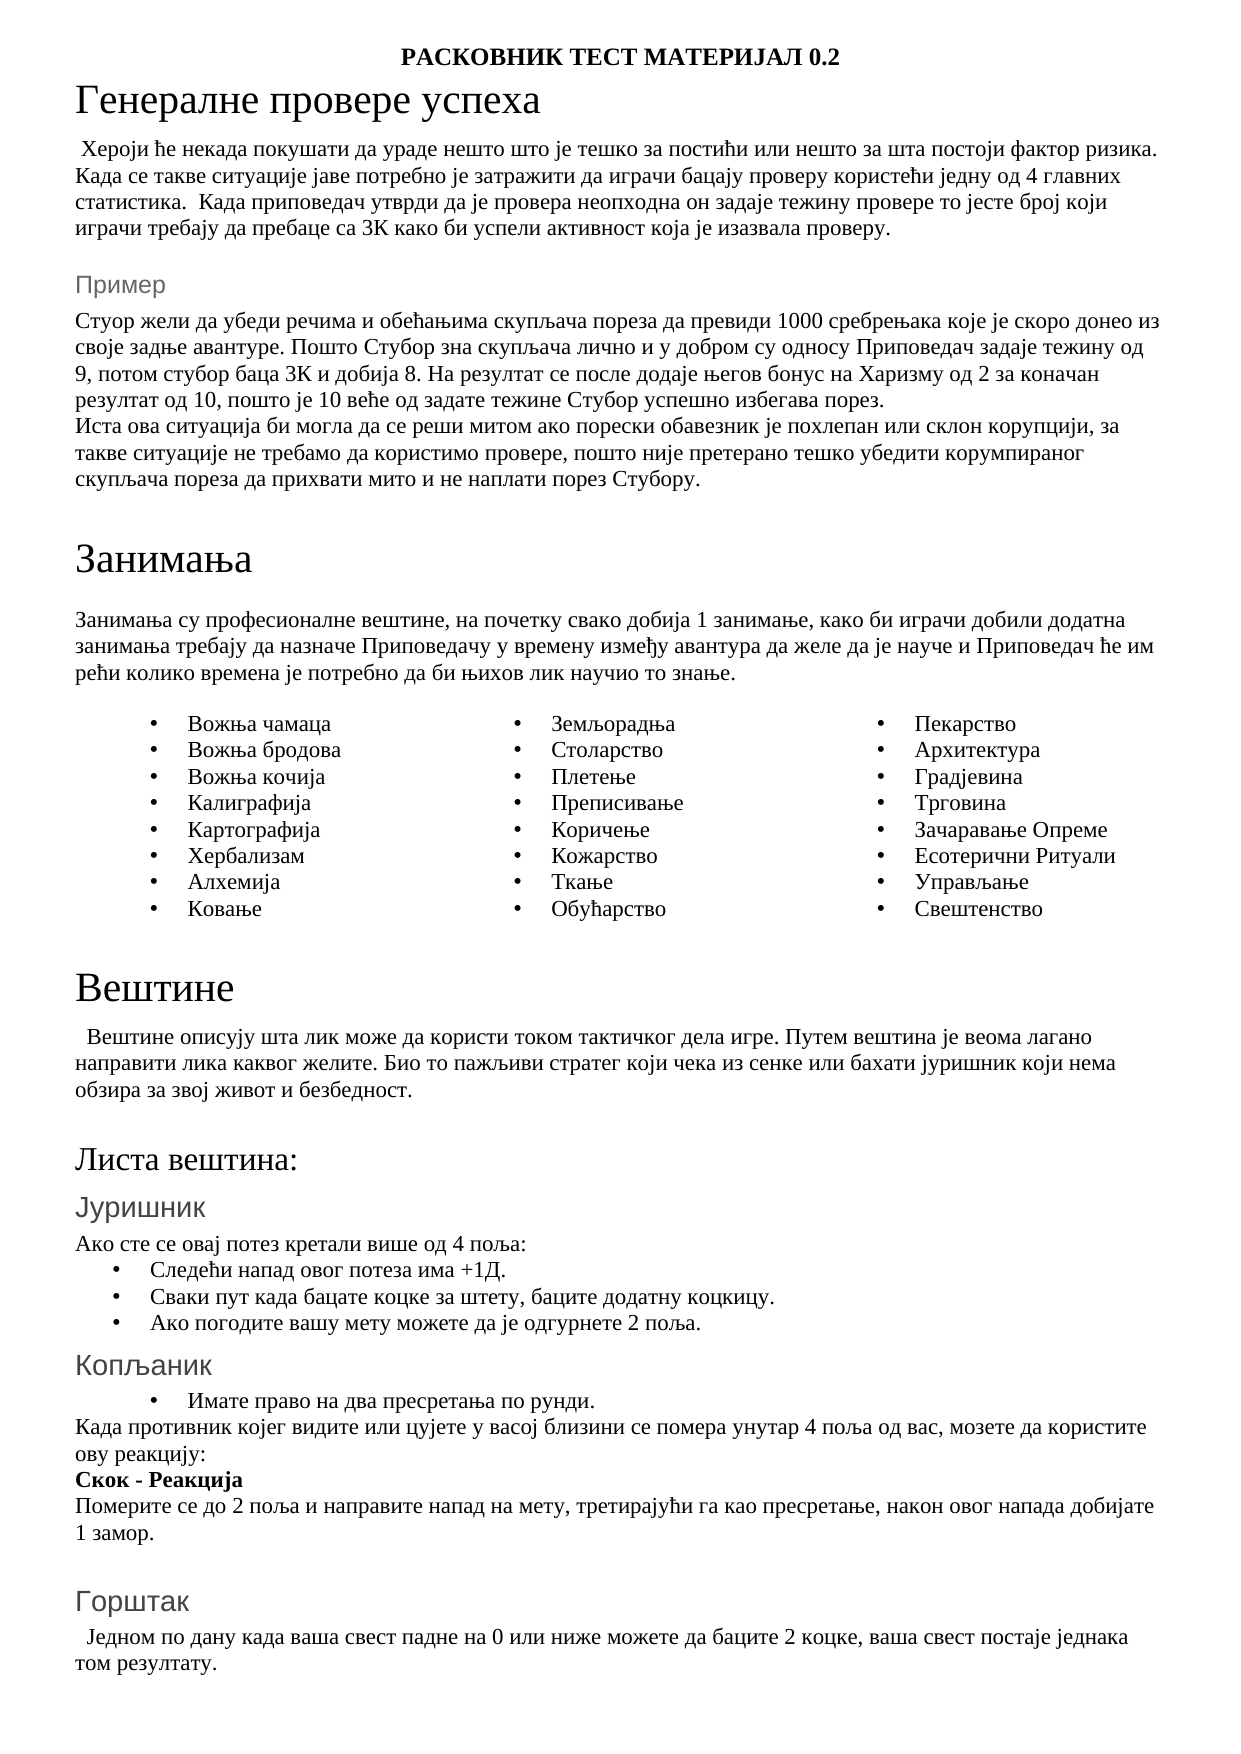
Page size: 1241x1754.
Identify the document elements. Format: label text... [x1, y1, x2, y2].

list Сваки пут када бацате коцке за штету, баците додатну коцкицу. [112, 1283, 1166, 1309]
list Свештенство [877, 895, 1166, 921]
list Трговина [877, 789, 1166, 816]
list Обућарство [513, 895, 802, 921]
subtitle Копљаник [75, 1347, 1166, 1381]
list Ковање [150, 895, 438, 921]
list Калиграфија [150, 789, 438, 816]
list Градјевина [877, 763, 1166, 789]
text Скок - Реакција [75, 1466, 1166, 1492]
text Иста ова ситуација би могла да се реши митом ако порески обавезник је похлепан или склон корупцији, за такве ситуације не требамо да користимо провере, пошто није претерано тешко убедити корумпираног скупљача пореза да прихвати мито и не наплати порез Стубору. [75, 412, 1166, 492]
text Померите се до 2 поља и направите напад на мету, третирајући га као пресретање, након овог напада добијате 1 замор. [75, 1492, 1166, 1545]
subtitle Листа вештина: [75, 1140, 1166, 1178]
list Зачаравање Опреме [877, 816, 1166, 842]
list Следећи напад овог потеза има +1Д. [112, 1256, 1166, 1283]
text Вештине описују шта лик може да користи током тактичког дела игре. Путем вештина је веома лагано направити лика каквог желите. Био то пажљиви стратег који чека из сенке или бахати јуришник који нема обзира за звој живот и безбедност. [75, 1023, 1166, 1102]
list Вожња кочија [150, 763, 438, 789]
list Вожња чамаца [150, 710, 438, 737]
subtitle Занимања [75, 533, 1166, 581]
list Столарство [513, 737, 802, 763]
text Занимања су професионалне вештине, на почетку свако добија 1 занимање, како би играчи добили додатна занимања требају да назначе Приповедачу у времену између авантура да желе да је науче и Приповедач ће им рећи колико времена је потребно да би њихов лик научио то знање. [75, 606, 1166, 685]
subtitle Генералне провере успеха [75, 75, 1166, 123]
subtitle Горштак [75, 1583, 1166, 1617]
text Када противник којег видите или цујете у васој близини се помера унутар 4 поља од вас, мозете да користите ову реакцију: [75, 1413, 1166, 1466]
list Плетење [513, 763, 802, 789]
list Есотерични Ритуали [877, 842, 1166, 868]
list Земљорадња [513, 710, 802, 737]
list Картографија [150, 816, 438, 842]
text Ако сте се овај потез кретали више од 4 поља: [75, 1230, 1166, 1256]
list Имате право на два пресретања по рунди. [150, 1387, 1166, 1413]
text Хероји ће некада покушати да ураде нешто што је тешко за постићи или нешто за шта постоји фактор ризика. Када се такве ситуације јаве потребно је затражити да играчи бацају проверу користећи једну од 4 главних статистика. Када приповедач утврди да је провера неопходна он задаје тежину провере то јесте број који играчи требају да пребаце са 3К како би успели активност која је изазвала проверу. [75, 135, 1166, 241]
list Ткање [513, 868, 802, 895]
text Једном по дану када ваша свест падне на 0 или ниже можете да баците 2 коцке, ваша свест постаје једнака том резултату. [75, 1623, 1166, 1676]
text Стуор жели да убеди речима и обећањима скупљача пореза да превиди 1000 сребрењака које је скоро донео из своје задње авантуре. Пошто Стубор зна скупљача лично и у добром су односу Приповедач задаје тежину од 9, потом стубор баца 3К и добија 8. На резултат се после додаје његов бонус на Харизму од 2 за коначан резултат од 10, пошто је 10 веће од задате тежине Стубор успешно избегава порез. [75, 307, 1166, 412]
list Архитектура [877, 737, 1166, 763]
list Алхемија [150, 868, 438, 895]
list Ако погодите вашу мету можете да је одгурнете 2 поља. [112, 1309, 1166, 1336]
subtitle Вештине [75, 963, 1166, 1011]
subtitle Јуришник [75, 1191, 1166, 1224]
list Хербализам [150, 842, 438, 868]
list Пекарство [877, 710, 1166, 737]
list Коричење [513, 816, 802, 842]
list Кожарство [513, 842, 802, 868]
subtitle Пример [75, 270, 1166, 299]
list Вожња бродова [150, 737, 438, 763]
list Управљање [877, 868, 1166, 895]
list Преписивање [513, 789, 802, 816]
